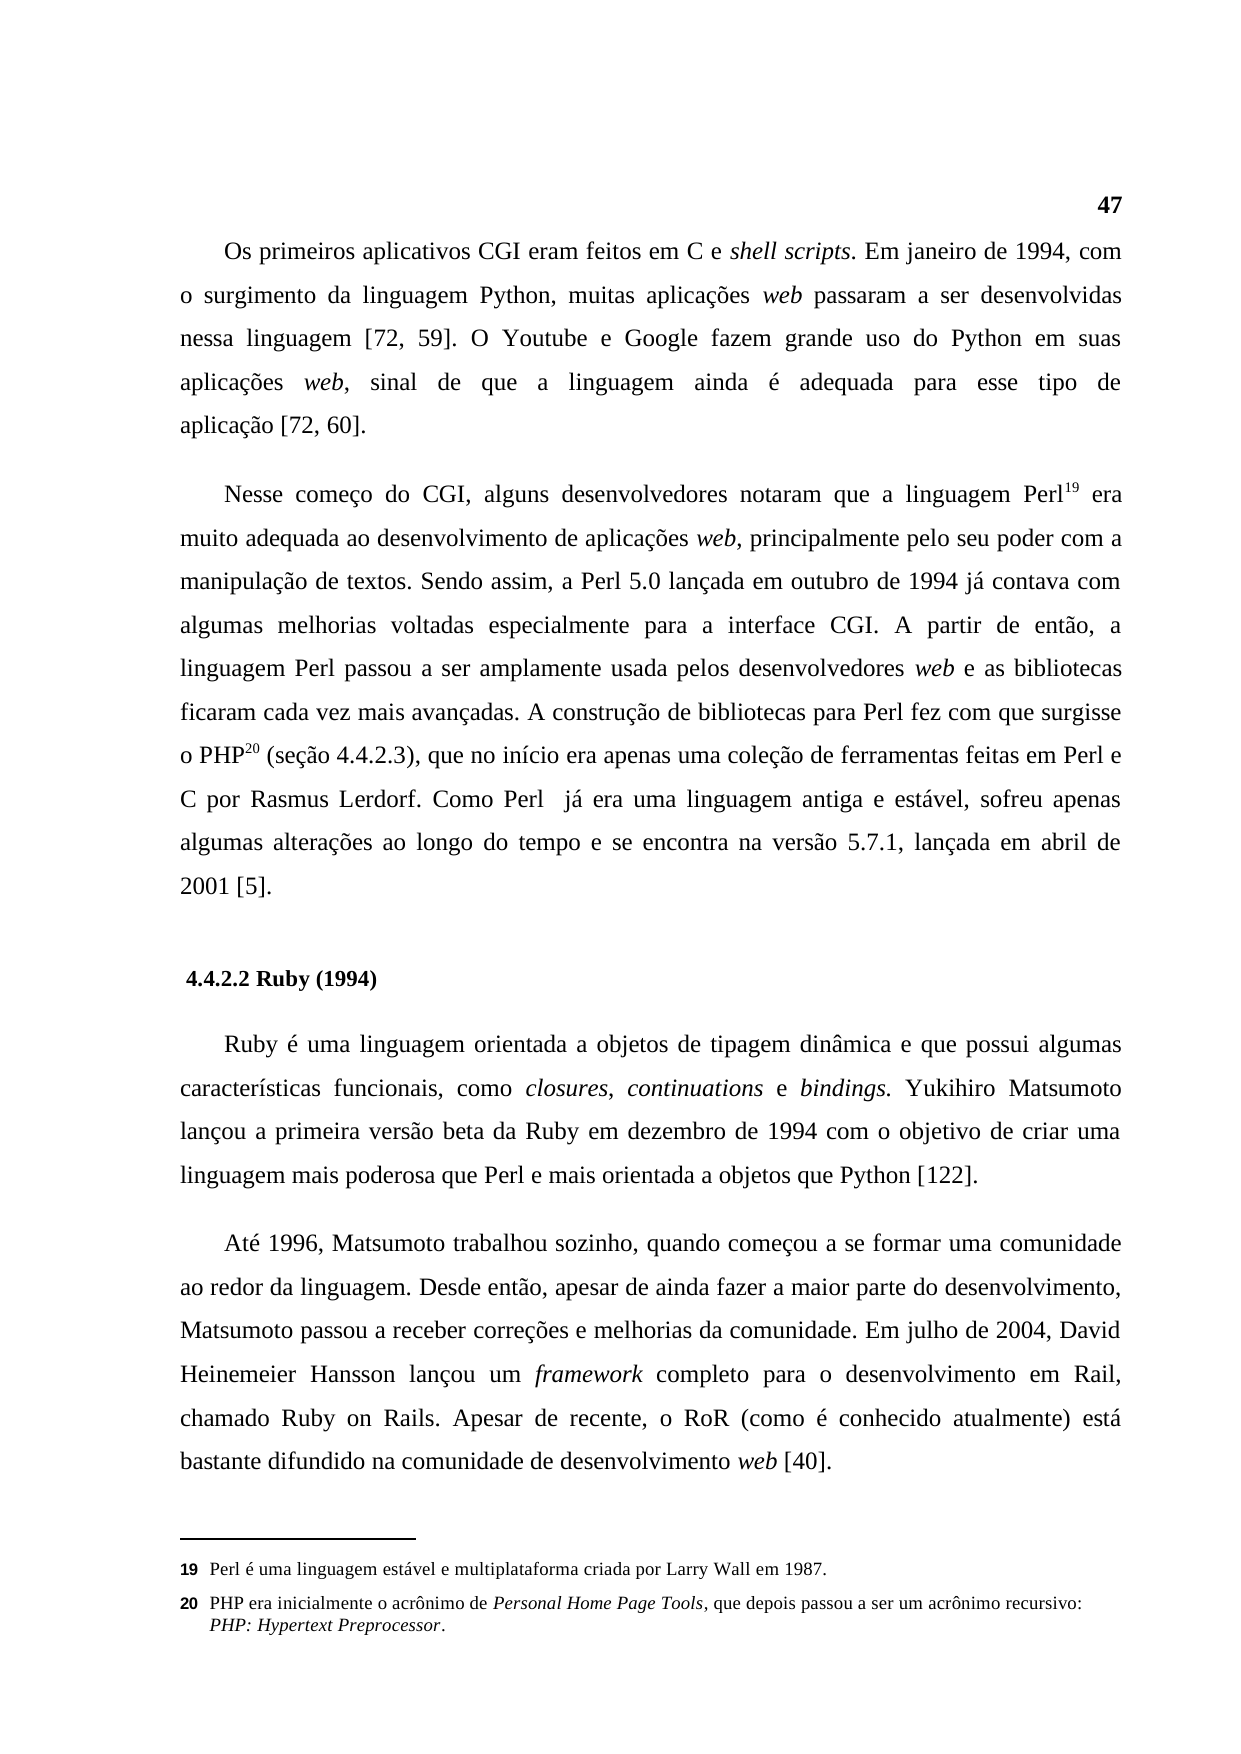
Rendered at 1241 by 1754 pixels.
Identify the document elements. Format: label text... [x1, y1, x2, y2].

text Os primeiros aplicativos CGI eram feitos em C e shell scripts. Em janeiro de 1994, com o surgimento da linguagem Python, muitas aplicações web passaram a ser desenvolvidas nessa linguagem [72, 59]. O Youtube e Google fazem grande uso do Python em suas aplicações web, sinal de que a linguagem ainda é adequada para esse tipo de aplicação [72, 60]. [180, 236, 1122, 439]
text Ruby é uma linguagem orientada a objetos de tipagem dinâmica e que possui algumas características funcionais, como closures, continuations e bindings. Yukihiro Matsumoto lançou a primeira versão beta da Ruby em dezembro de 1994 com o objetivo de criar uma linguagem mais poderosa que Perl e mais orientada a objetos que Python [122]. [180, 1029, 1122, 1189]
text Nesse começo do CGI, alguns desenvolvedores notaram que a linguagem Perl era muito adequada ao desenvolvimento de aplicações web, principalmente pelo seu poder com a manipulação de textos. Sendo assim, a Perl 5.0 lançada em outubro de 1994 já contava com algumas melhorias voltadas especialmente para a interface CGI. A partir de então, a linguagem Perl passou a ser amplamente usada pelos desenvolvedores web e as bibliotecas ficaram cada vez mais avançadas. A construção de bibliotecas para Perl fez com que surgisse o PHP (seção 4.4.2.3), que no início era apenas uma coleção de ferramentas feitas em Perl e C por Rasmus Lerdorf. Como Perl já era uma linguagem antiga e estável, sofreu apenas algumas alterações ao longo do tempo e se encontra na versão 5.7.1, lançada em abril de 2001 [5]. [180, 479, 1122, 900]
text Perl é uma linguagem estável e multiplataforma criada por Larry Wall em 1987. [180, 1557, 1122, 1579]
text PHP era inicialmente o acrônimo de Personal Home Page Tools, que depois passou a ser um acrônimo recursivo: PHP: Hypertext Preprocessor. [180, 1592, 1122, 1636]
subtitle Ruby (1994) [180, 964, 1122, 991]
text Até 1996, Matsumoto trabalhou sozinho, quando começou a se formar uma comunidade ao redor da linguagem. Desde então, apesar de ainda fazer a maior parte do desenvolvimento, Matsumoto passou a receber correções e melhorias da comunidade. Em julho de 2004, David Heinemeier Hansson lançou um framework completo para o desenvolvimento em Rail, chamado Ruby on Rails. Apesar de recente, o RoR (como é conhecido atualmente) está bastante difundido na comunidade de desenvolvimento web [40]. [180, 1228, 1122, 1475]
